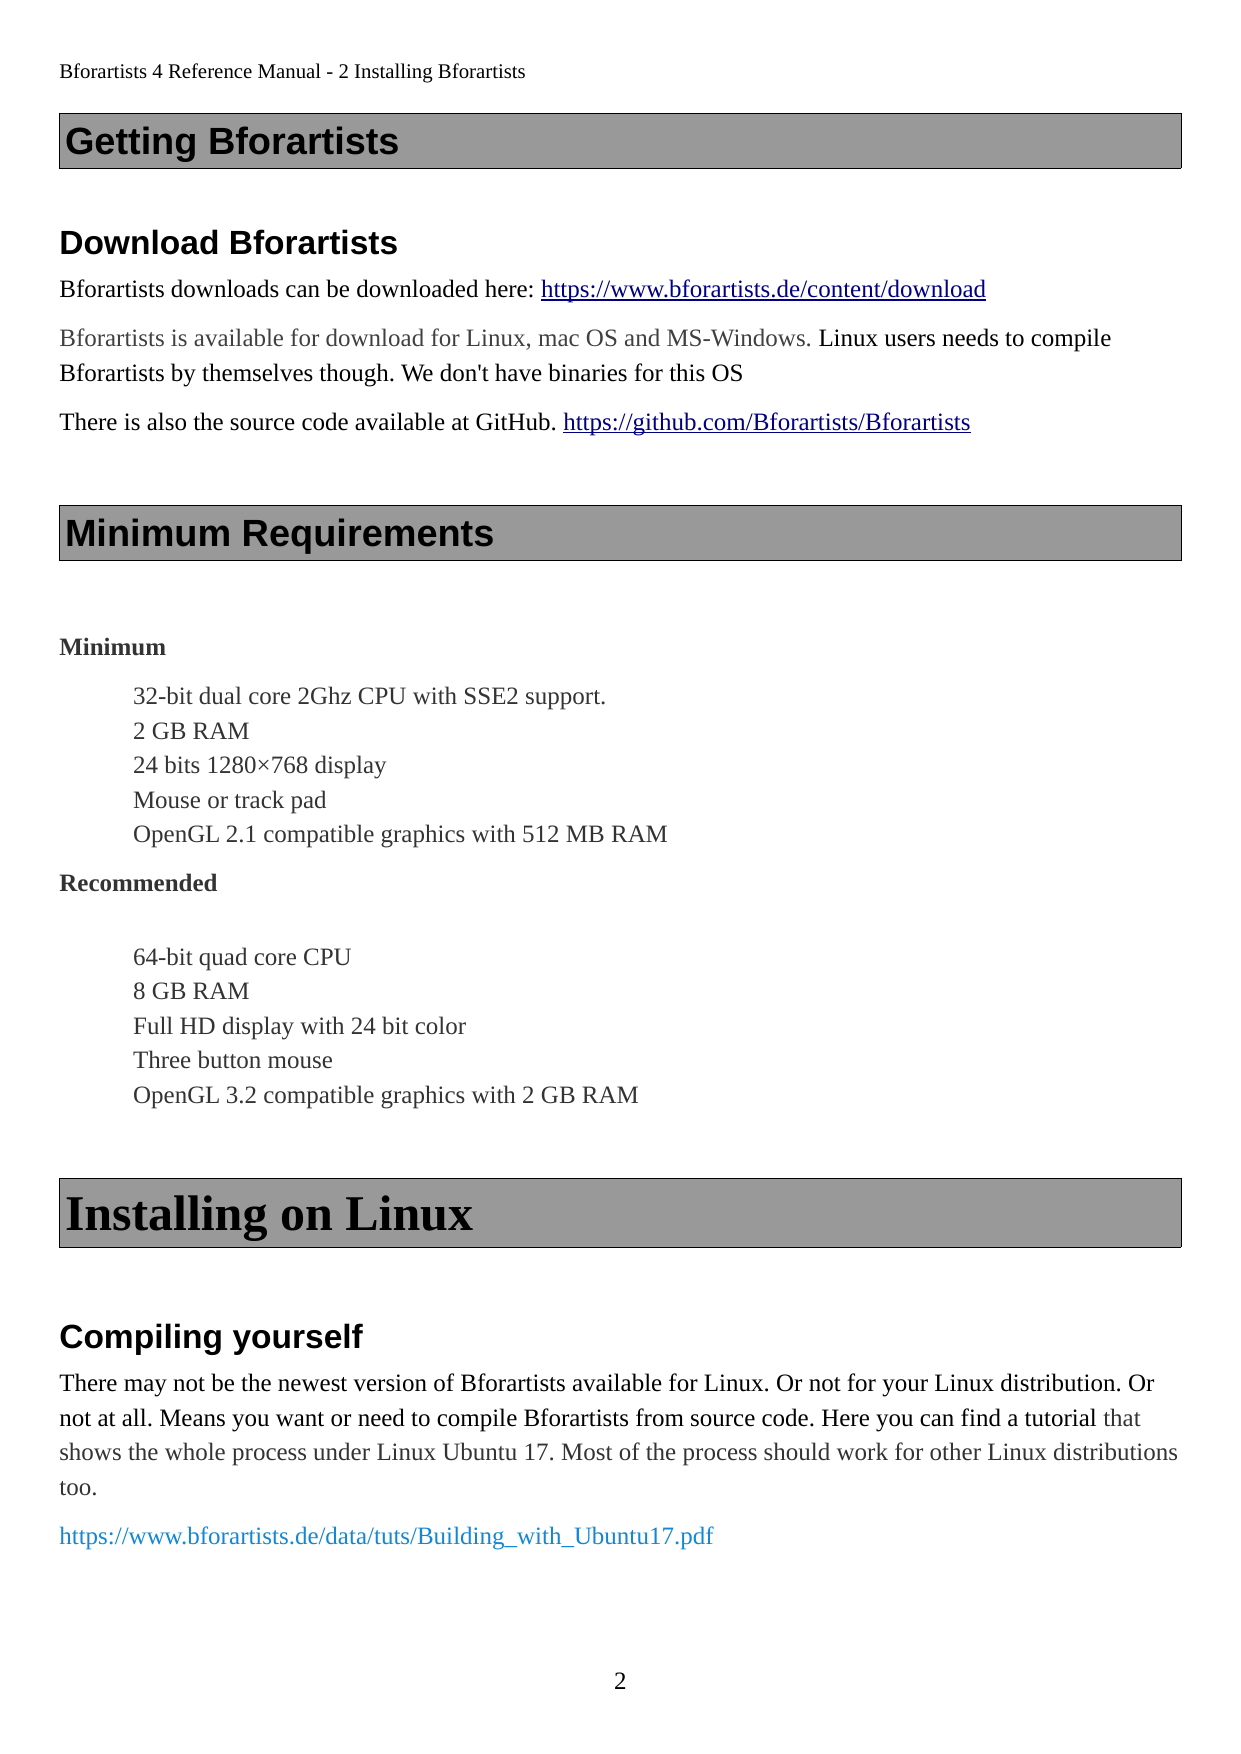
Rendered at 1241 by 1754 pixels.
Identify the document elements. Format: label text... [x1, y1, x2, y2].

text Recommended [59, 868, 1181, 897]
text Full HD display with 24 bit color [133, 1011, 1181, 1040]
text OpenGL 3.2 compatible graphics with 2 GB RAM [133, 1080, 1181, 1109]
text OpenGL 2.1 compatible graphics with 512 MB RAM [133, 819, 1181, 848]
text 8 GB RAM [133, 976, 1181, 1005]
text 64-bit quad core CPU [133, 942, 1181, 971]
subtitle Download Bforartists [59, 223, 1181, 262]
table_header Installing on Linux [60, 1179, 1181, 1247]
text Three button mouse [133, 1045, 1181, 1074]
subtitle Compiling yourself [59, 1317, 1181, 1356]
table_header Minimum Requirements [60, 506, 1181, 560]
text https://www.bforartists.de/data/tuts/Building_with_Ubuntu17.pdf [59, 1521, 1181, 1549]
text 32-bit dual core 2Ghz CPU with SSE2 support. [133, 681, 1181, 710]
text Bforartists is available for download for Linux, mac OS and MS-Windows. Linux users needs to compile Bforartists by themselves though. We don't have binaries for this OS [59, 323, 1181, 387]
text Minimum [59, 632, 1181, 661]
text 2 GB RAM [133, 716, 1181, 745]
text Bforartists downloads can be downloaded here: https://www.bforartists.de/content/download [59, 274, 1181, 303]
table_header Getting Bforartists [60, 114, 1181, 168]
text There is also the source code available at GitHub. https://github.com/Bforartists/Bforartists [59, 407, 1181, 436]
text Mouse or track pad [133, 785, 1181, 814]
text There may not be the newest version of Bforartists available for Linux. Or not for your Linux distribution. Or not at all. Means you want or need to compile Bforartists from source code. Here you can find a tutorial that shows the whole process under Linux Ubuntu 17. Most of the process should work for other Linux distributions too. [59, 1368, 1181, 1500]
text 24 bits 1280×768 display [133, 750, 1181, 779]
